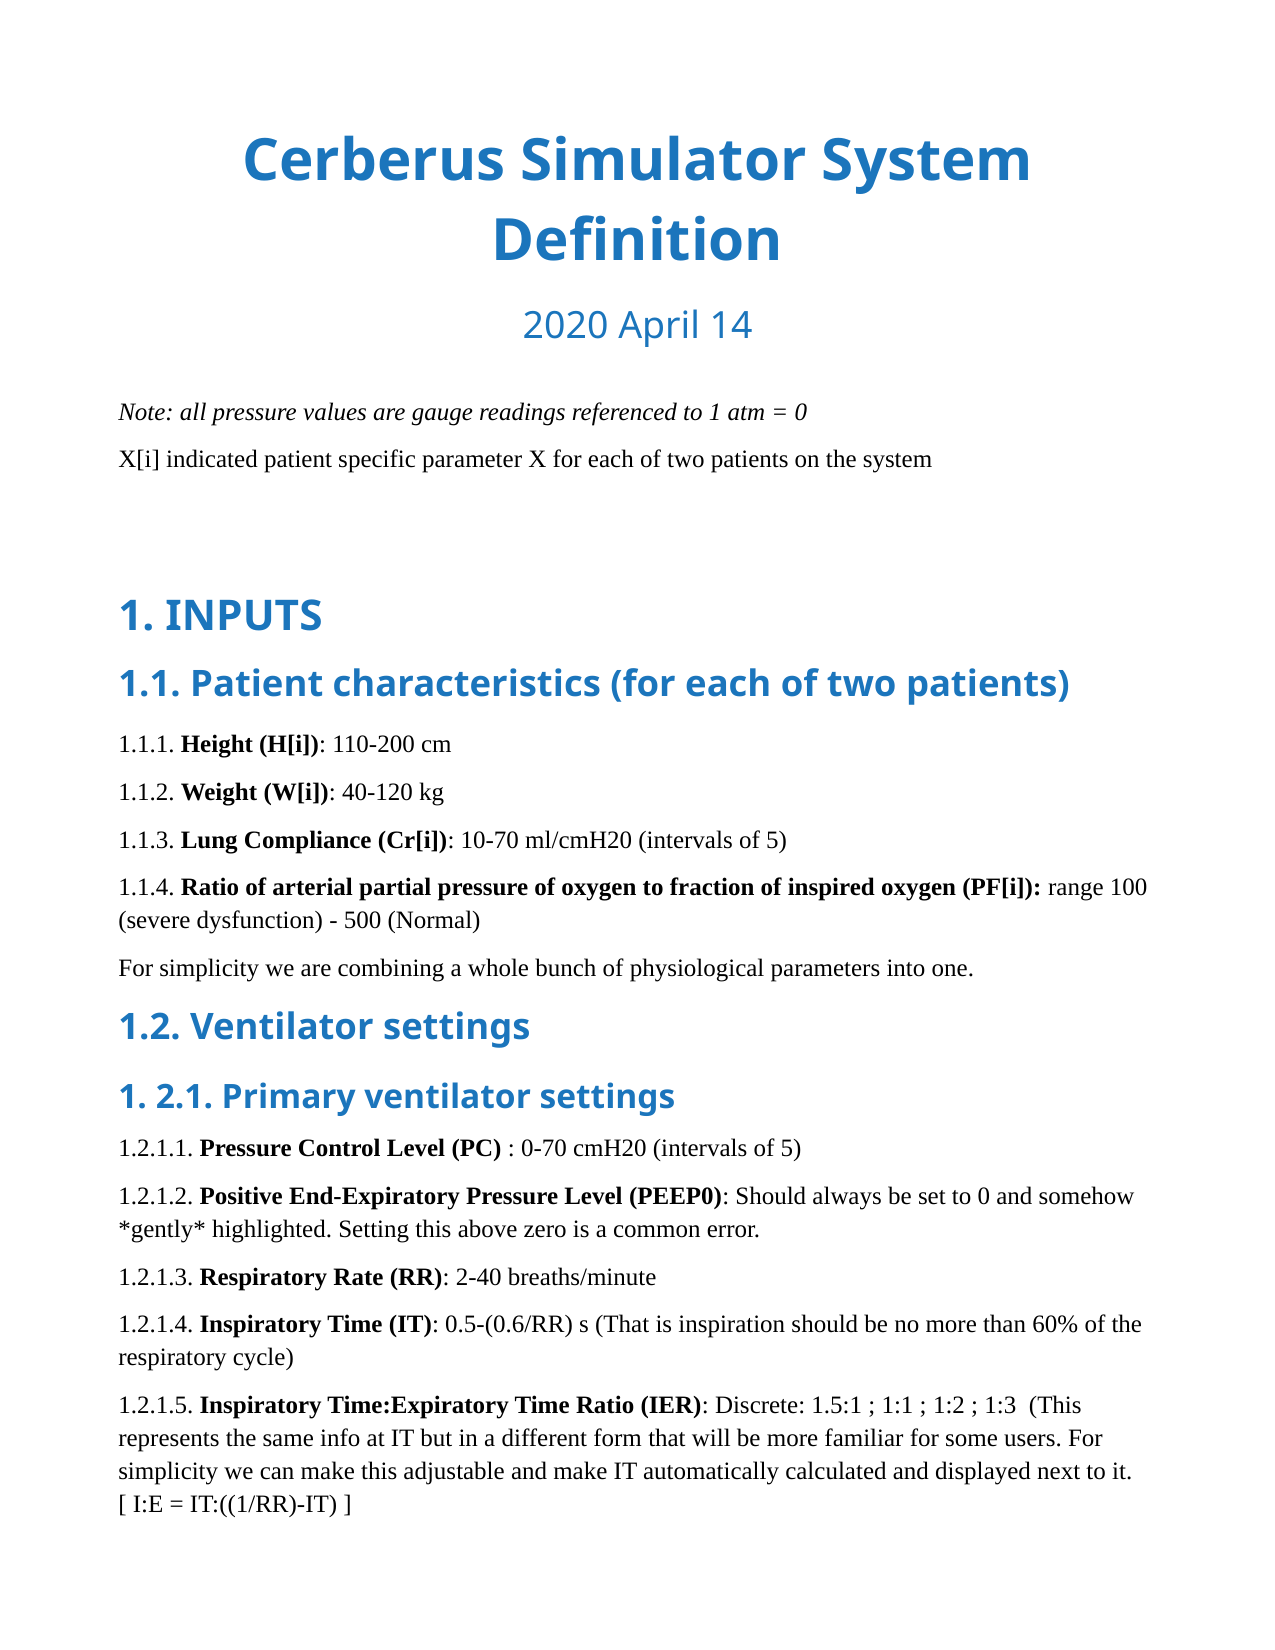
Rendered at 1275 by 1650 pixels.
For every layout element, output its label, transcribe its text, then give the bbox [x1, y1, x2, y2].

text 1.1.2. Weight (W[i]): 40-120 kg [118, 777, 1157, 806]
subtitle 1. INPUTS [118, 585, 1157, 642]
text 1.2.1.3. Respiratory Rate (RR): 2-40 breaths/minute [118, 1262, 1157, 1291]
text For simplicity we are combining a whole bunch of physiological parameters into one. [118, 953, 1157, 982]
text 1.1.3. Lung Compliance (Cr[i]): 10-70 ml/cmH20 (intervals of 5) [118, 825, 1157, 853]
text Note: all pressure values are gauge readings referenced to 1 atm = 0 [118, 397, 1157, 426]
text 1.2.1.4. Inspiratory Time (IT): 0.5-(0.6/RR) s (That is inspiration should be no more than 60% of the respiratory cycle) [118, 1309, 1157, 1371]
subtitle 2020 April 14 [118, 298, 1157, 349]
title Cerberus Simulator System Definition [118, 118, 1157, 277]
subtitle 1.2. Ventilator settings [118, 1001, 1157, 1050]
text 1.2.1.2. Positive End-Expiratory Pressure Level (PEEP0): Should always be set to 0 and somehow *gently* highlighted. Setting this above zero is a common error. [118, 1181, 1157, 1243]
subtitle 1. 2.1. Primary ventilator settings [118, 1073, 1157, 1118]
text 1.1.4. Ratio of arterial partial pressure of oxygen to fraction of inspired oxygen (PF[i]): range 100 (severe dysfunction) - 500 (Normal) [118, 872, 1157, 934]
text 1.2.1.5. Inspiratory Time:Expiratory Time Ratio (IER): Discrete: 1.5:1 ; 1:1 ; 1:2 ; 1:3 (This represents the same info at IT but in a different form that will be more familiar for some users. For simplicity we can make this adjustable and make IT automatically calculated and displayed next to it. [ I:E = IT:((1/RR)-IT) ] [118, 1390, 1157, 1518]
subtitle 1.1. Patient characteristics (for each of two patients) [118, 657, 1157, 707]
text X[i] indicated patient specific parameter X for each of two patients on the system [118, 444, 1157, 473]
text 1.2.1.1. Pressure Control Level (PC) : 0-70 cmH20 (intervals of 5) [118, 1133, 1157, 1162]
text 1.1.1. Height (H[i]): 110-200 cm [118, 729, 1157, 758]
